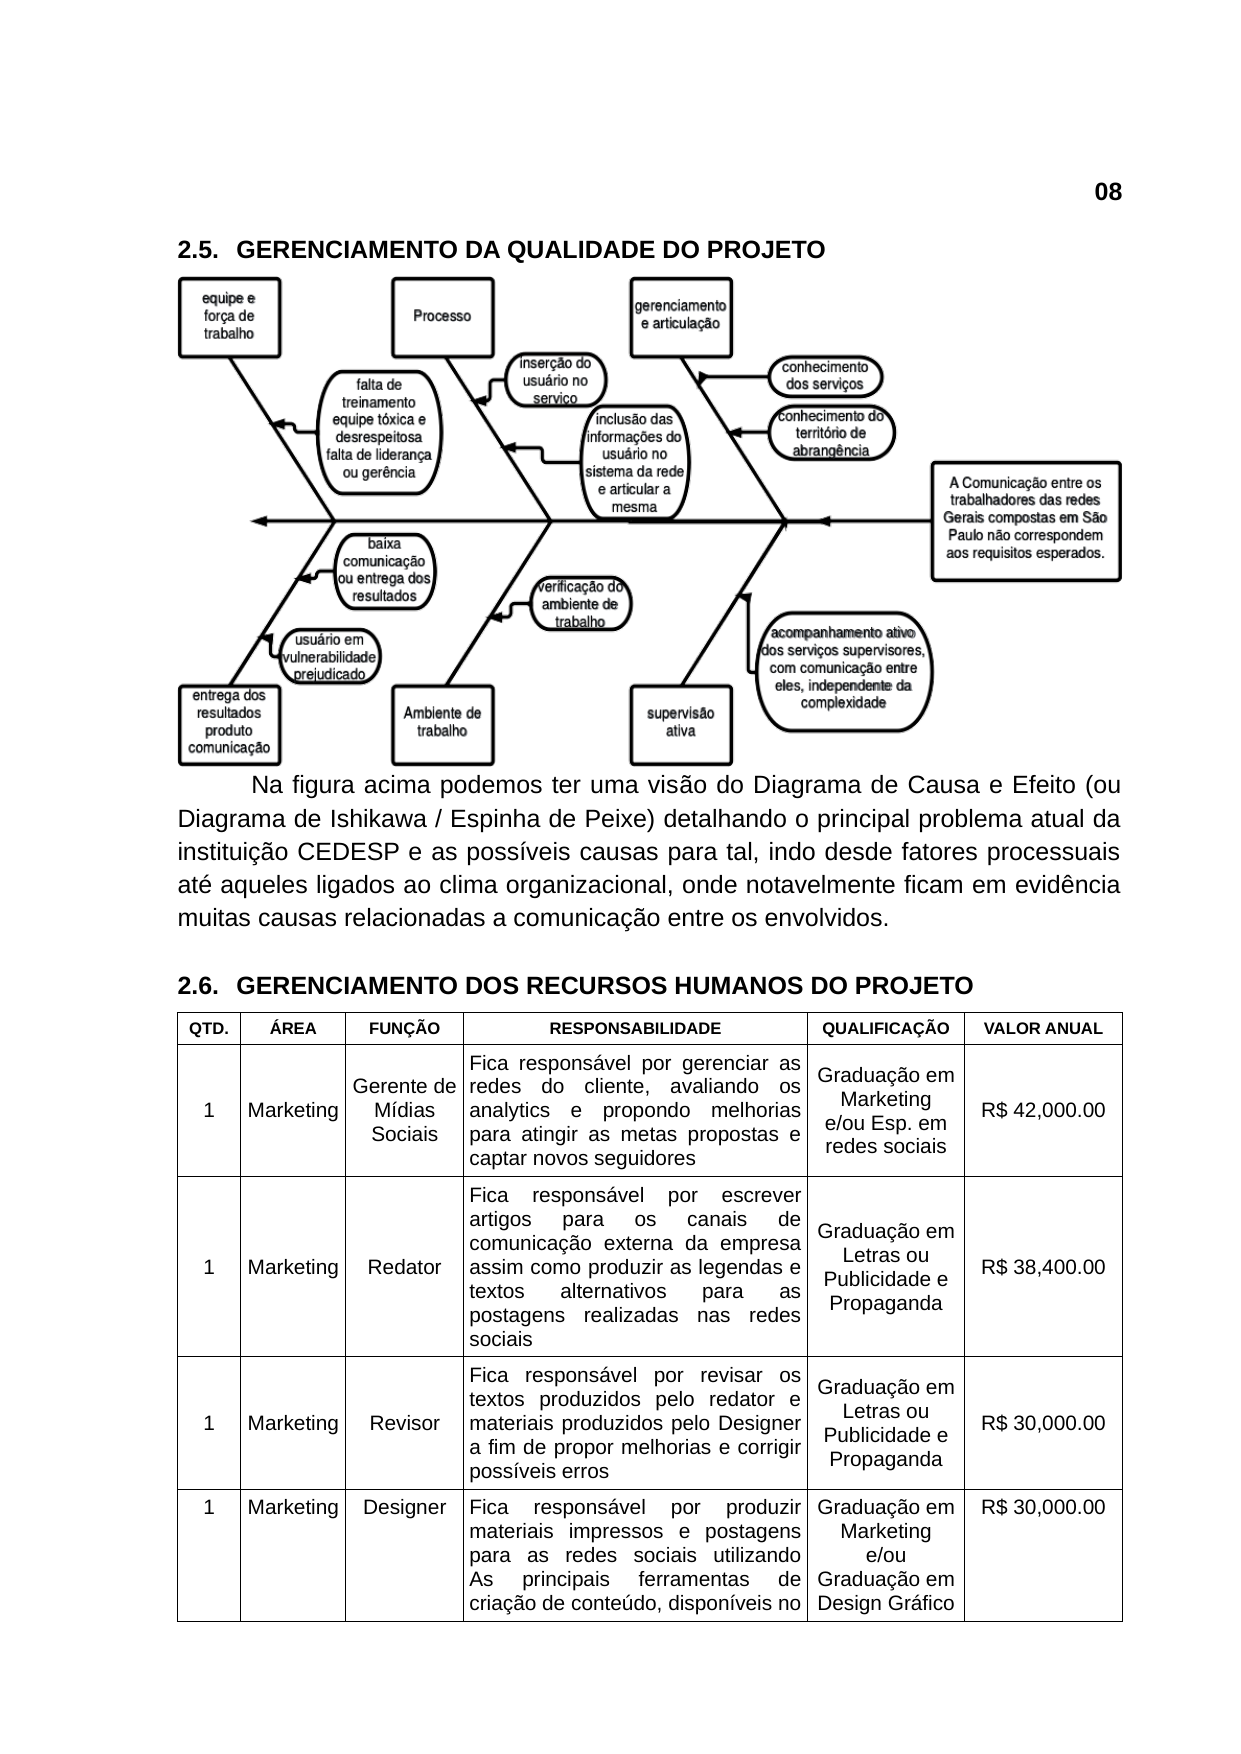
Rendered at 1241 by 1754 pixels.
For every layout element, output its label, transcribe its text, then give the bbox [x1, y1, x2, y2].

table_cell 1 [178, 1177, 240, 1356]
table_header FUNÇÃO [346, 1013, 463, 1044]
table_header QUALIFICAÇÃO [808, 1013, 964, 1044]
subtitle Gerenciamento dos recursos humanos do projeto [177, 971, 1122, 999]
table_cell Graduação em Letras ou Publicidade e Propaganda [808, 1357, 964, 1488]
table_cell R$ 30.000,00 [965, 1357, 1122, 1488]
table_cell R$ 38.400,00 [965, 1177, 1122, 1356]
table_cell Designer [346, 1490, 463, 1621]
table_cell R$ 42.000,00 [965, 1045, 1122, 1176]
table_header QTD. [178, 1013, 240, 1044]
table_cell Graduação em Marketing e/ou Graduação em Design Gráfico [808, 1490, 964, 1621]
table_cell Revisor [346, 1357, 463, 1488]
table_cell Fica responsável por gerenciar as redes do cliente, avaliando os analytics e propondo melhorias para atingir as metas propostas e captar novos seguidores [464, 1045, 807, 1176]
table_cell Redator [346, 1177, 463, 1356]
table_header RESPONSABILIDADE [464, 1013, 807, 1044]
table_cell Graduação em Marketing e/ou Esp. em redes sociais [808, 1045, 964, 1176]
table_cell Marketing [241, 1045, 345, 1176]
table_cell 1 [178, 1357, 240, 1488]
picture [177, 276, 1123, 767]
table_cell R$ 30.000,00 [965, 1490, 1122, 1621]
table_header VALOR ANUAL [965, 1013, 1122, 1044]
table_cell Marketing [241, 1177, 345, 1356]
table_cell Gerente de Mídias Sociais [346, 1045, 463, 1176]
table_header ÁREA [241, 1013, 345, 1044]
subtitle Gerenciamento da qualidade do projeto [177, 235, 1122, 264]
table_cell Fica responsável por escrever artigos para os canais de comunicação externa da empresa assim como produzir as legendas e textos alternativos para as postagens realizadas nas redes sociais [464, 1177, 807, 1356]
table_cell 1 [178, 1490, 240, 1621]
table_cell Graduação em Letras ou Publicidade e Propaganda [808, 1177, 964, 1356]
table_cell Marketing [241, 1490, 345, 1621]
table_cell 1 [178, 1045, 240, 1176]
table_cell Fica responsável por revisar os textos produzidos pelo redator e materiais produzidos pelo Designer a fim de propor melhorias e corrigir possíveis erros [464, 1357, 807, 1488]
table_cell Fica responsável por produzir materiais impressos e postagens para as redes sociais utilizando As principais ferramentas de criação de conteúdo, disponíveis no [464, 1490, 807, 1621]
table_cell Marketing [241, 1357, 345, 1488]
text Na figura acima podemos ter uma visão do Diagrama de Causa e Efeito (ou Diagrama de Ishikawa / Espinha de Peixe) detalhando o principal problema atual da instituição CEDESP e as possíveis causas para tal, indo desde fatores processuais até aqueles ligados ao clima organizacional, onde notavelmente ficam em evidência muitas causas relacionadas a comunicação entre os envolvidos. [177, 767, 1122, 931]
